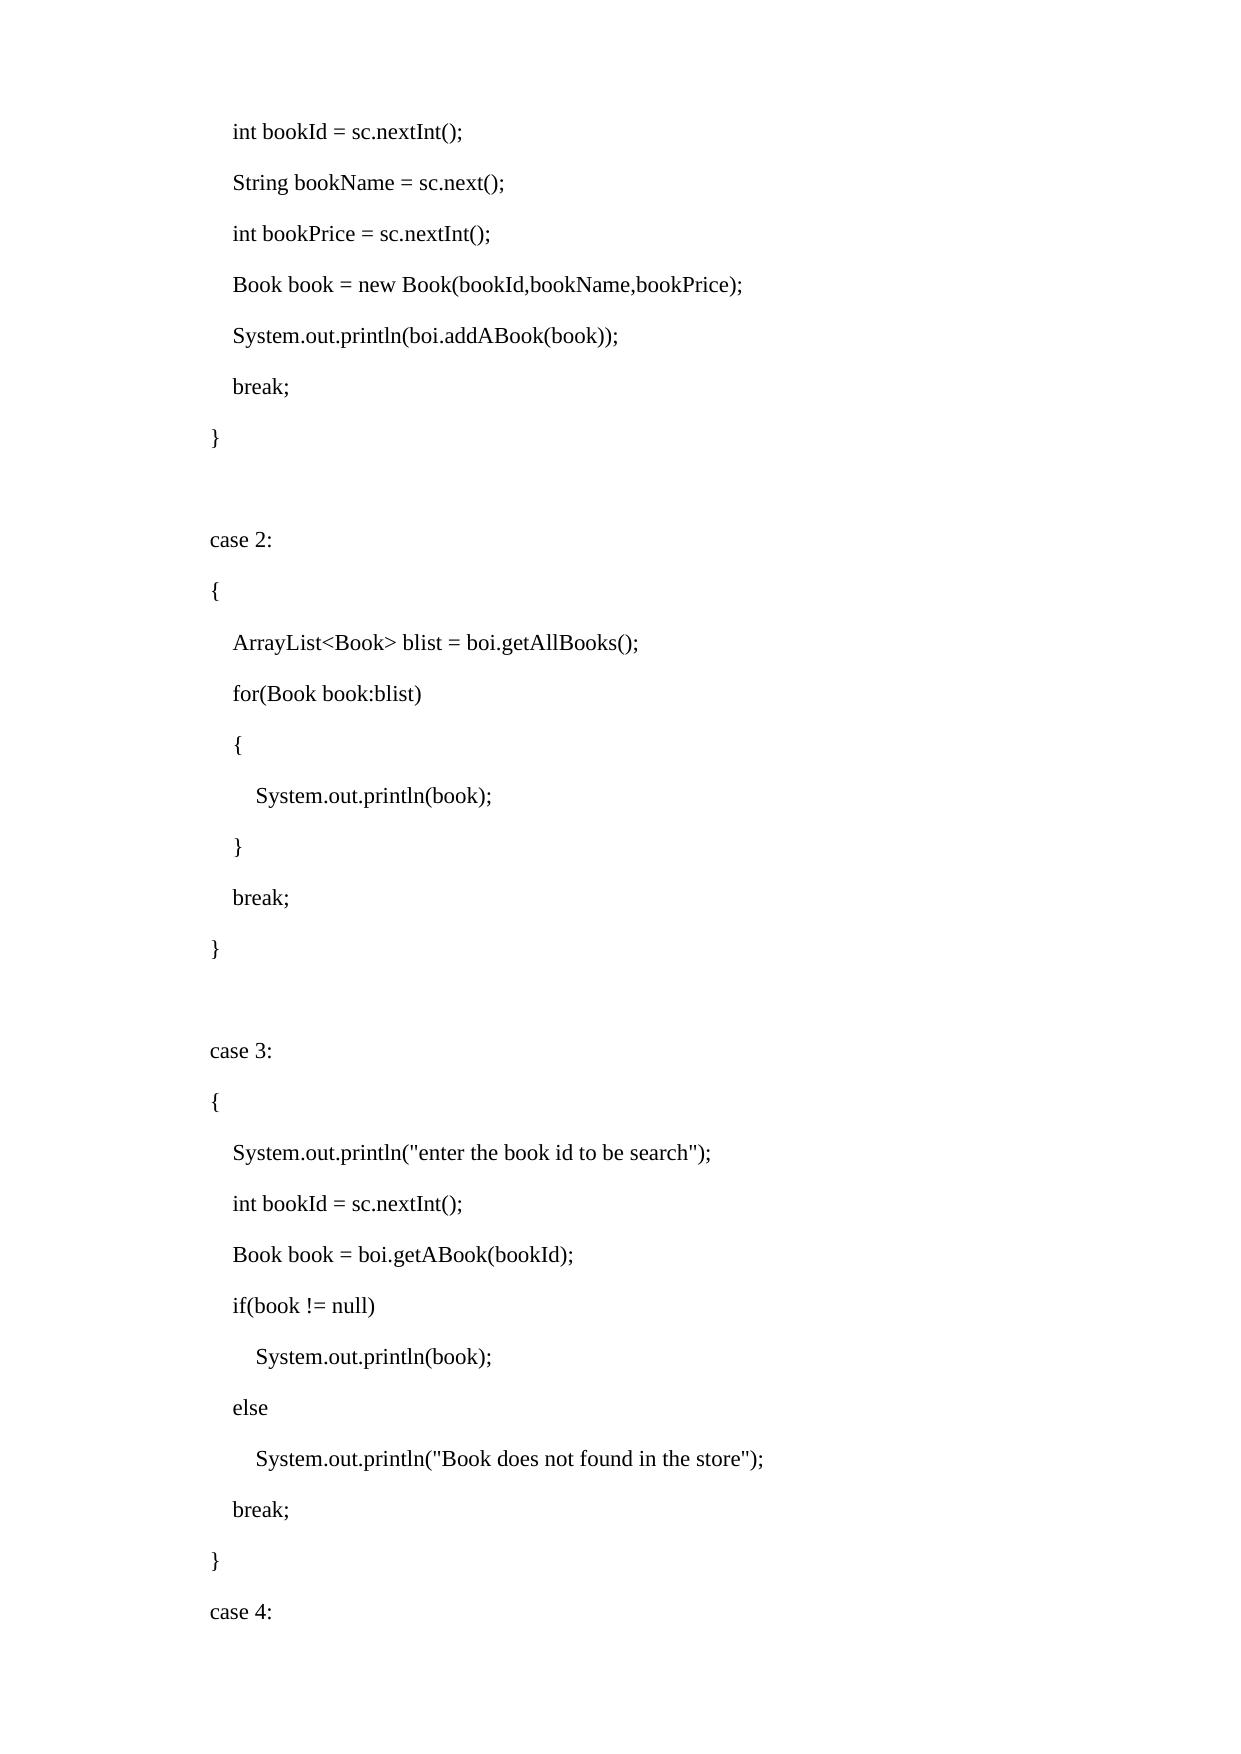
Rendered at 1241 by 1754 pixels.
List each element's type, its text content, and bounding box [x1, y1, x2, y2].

text System.out.println(book); [118, 1343, 1122, 1369]
text break; [118, 1496, 1122, 1523]
text } [118, 1547, 1122, 1574]
text { [118, 731, 1122, 757]
text { [118, 1088, 1122, 1114]
text for(Book book:blist) [118, 679, 1122, 706]
text if(book != null) [118, 1292, 1122, 1318]
text } [118, 833, 1122, 859]
text break; [118, 373, 1122, 400]
text int bookId = sc.nextInt(); [118, 118, 1122, 144]
text Book book = new Book(bookId,bookName,bookPrice); [118, 271, 1122, 298]
text int bookId = sc.nextInt(); [118, 1190, 1122, 1216]
text System.out.println(boi.addABook(book)); [118, 322, 1122, 349]
text System.out.println("enter the book id to be search"); [118, 1139, 1122, 1165]
text } [118, 424, 1122, 451]
text { [118, 577, 1122, 604]
text System.out.println("Book does not found in the store"); [118, 1445, 1122, 1472]
text int bookPrice = sc.nextInt(); [118, 220, 1122, 247]
text String bookName = sc.next(); [118, 169, 1122, 196]
text case 2: [118, 526, 1122, 553]
text ArrayList<Book> blist = boi.getAllBooks(); [118, 628, 1122, 655]
text case 3: [118, 1037, 1122, 1063]
text Book book = boi.getABook(bookId); [118, 1241, 1122, 1267]
text case 4: [118, 1598, 1122, 1625]
text } [118, 935, 1122, 961]
text else [118, 1394, 1122, 1421]
text break; [118, 884, 1122, 910]
text System.out.println(book); [118, 782, 1122, 808]
